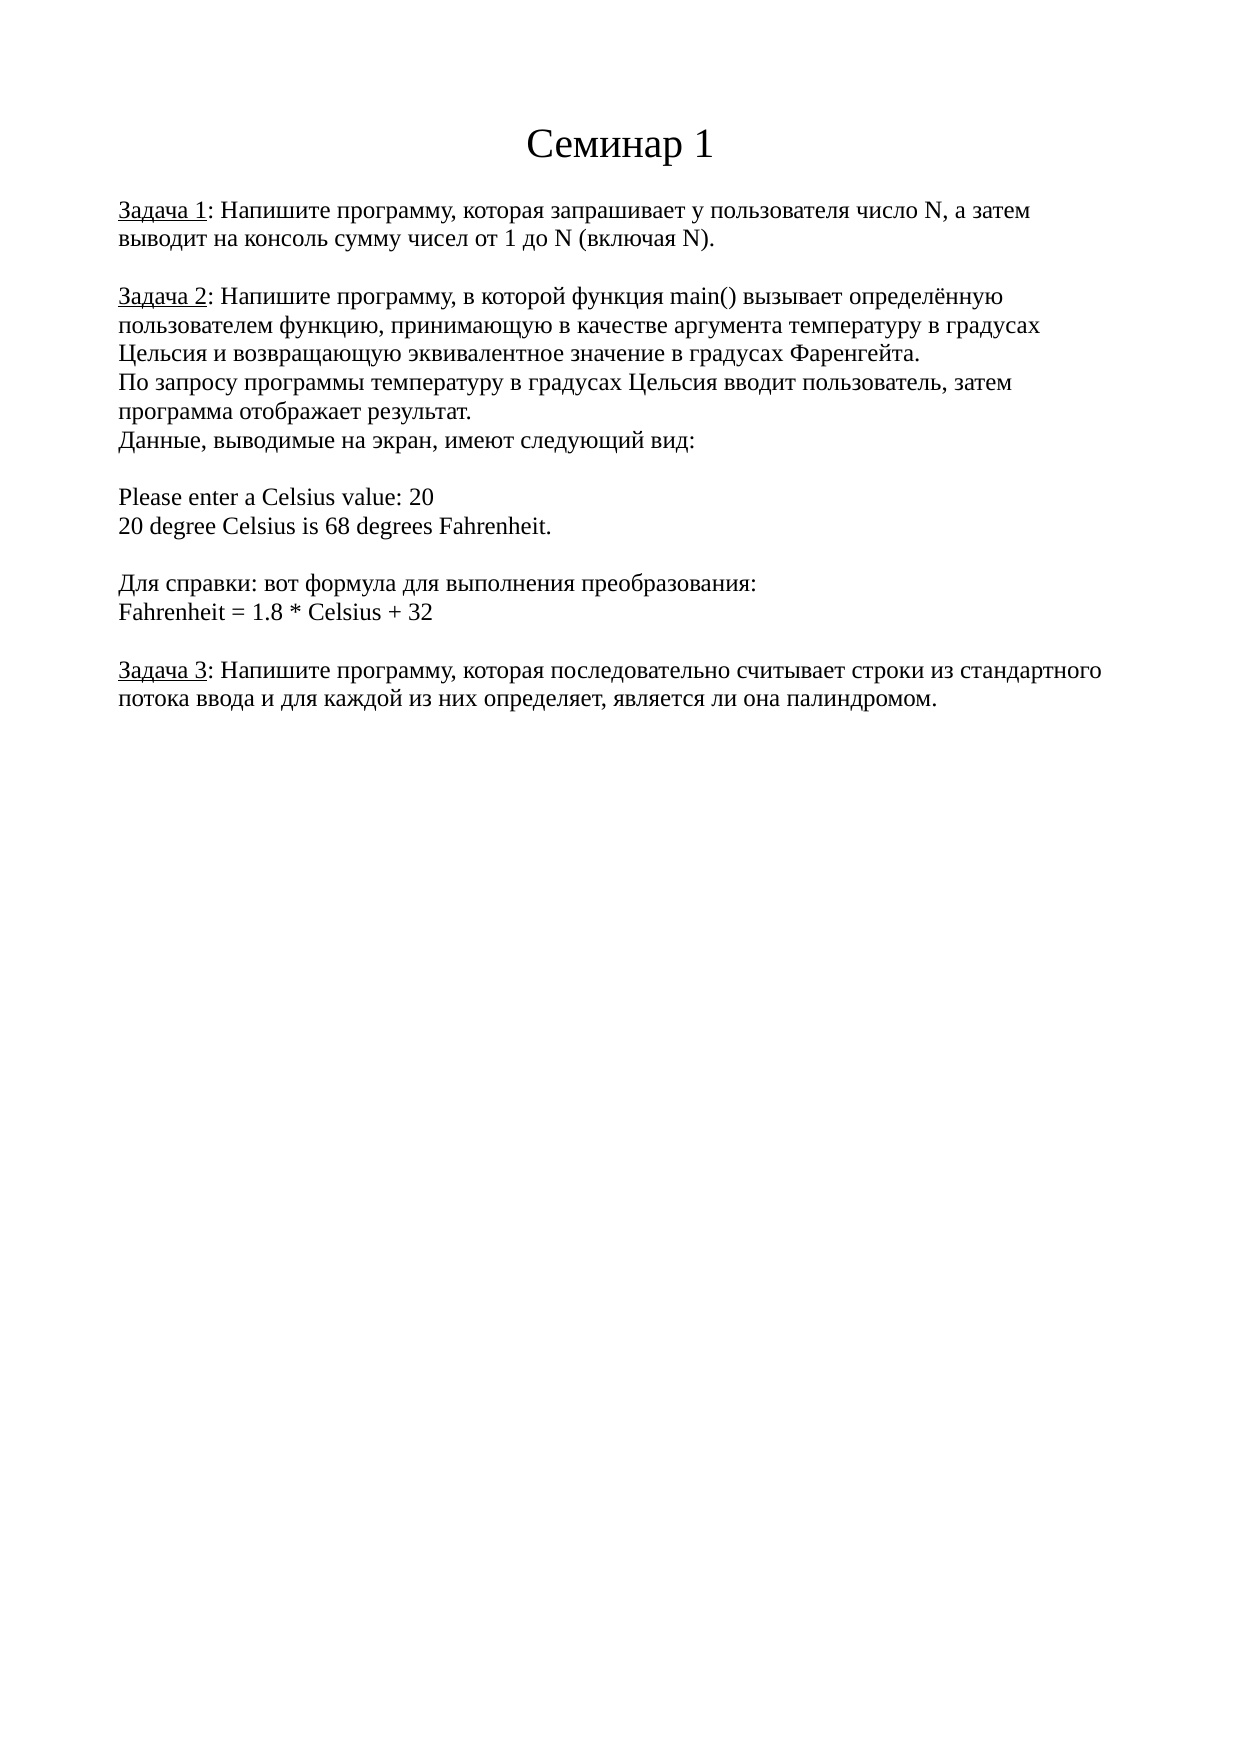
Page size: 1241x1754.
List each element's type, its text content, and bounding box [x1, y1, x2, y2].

text 20 degree Celsius is 68 degrees Fahrenheit. [118, 511, 1122, 540]
text Для справки: вот формула для выполнения преобразования: [118, 568, 1122, 597]
text Семинар 1 [118, 118, 1122, 166]
text Задача 1: Напишите программу, которая запрашивает у пользователя число N, а затем выводит на консоль сумму чисел от 1 до N (включая N). [118, 195, 1122, 252]
text Задача 2: Напишите программу, в которой функция main() вызывает определённую пользователем функцию, принимающую в качестве аргумента температуру в градусах Цельсия и возвращающую эквивалентное значение в градусах Фаренгейта. [118, 281, 1122, 367]
text Данные, выводимые на экран, имеют следующий вид: [118, 425, 1122, 453]
text По запросу программы температуру в градусах Цельсия вводит пользователь, затем программа отображает результат. [118, 367, 1122, 425]
text Fahrenheit = 1.8 * Celsius + 32 [118, 597, 1122, 626]
text Задача 3: Напишите программу, которая последовательно считывает строки из стандартного потока ввода и для каждой из них определяет, является ли она палиндромом. [118, 655, 1122, 712]
text Please enter a Celsius value: 20 [118, 482, 1122, 511]
